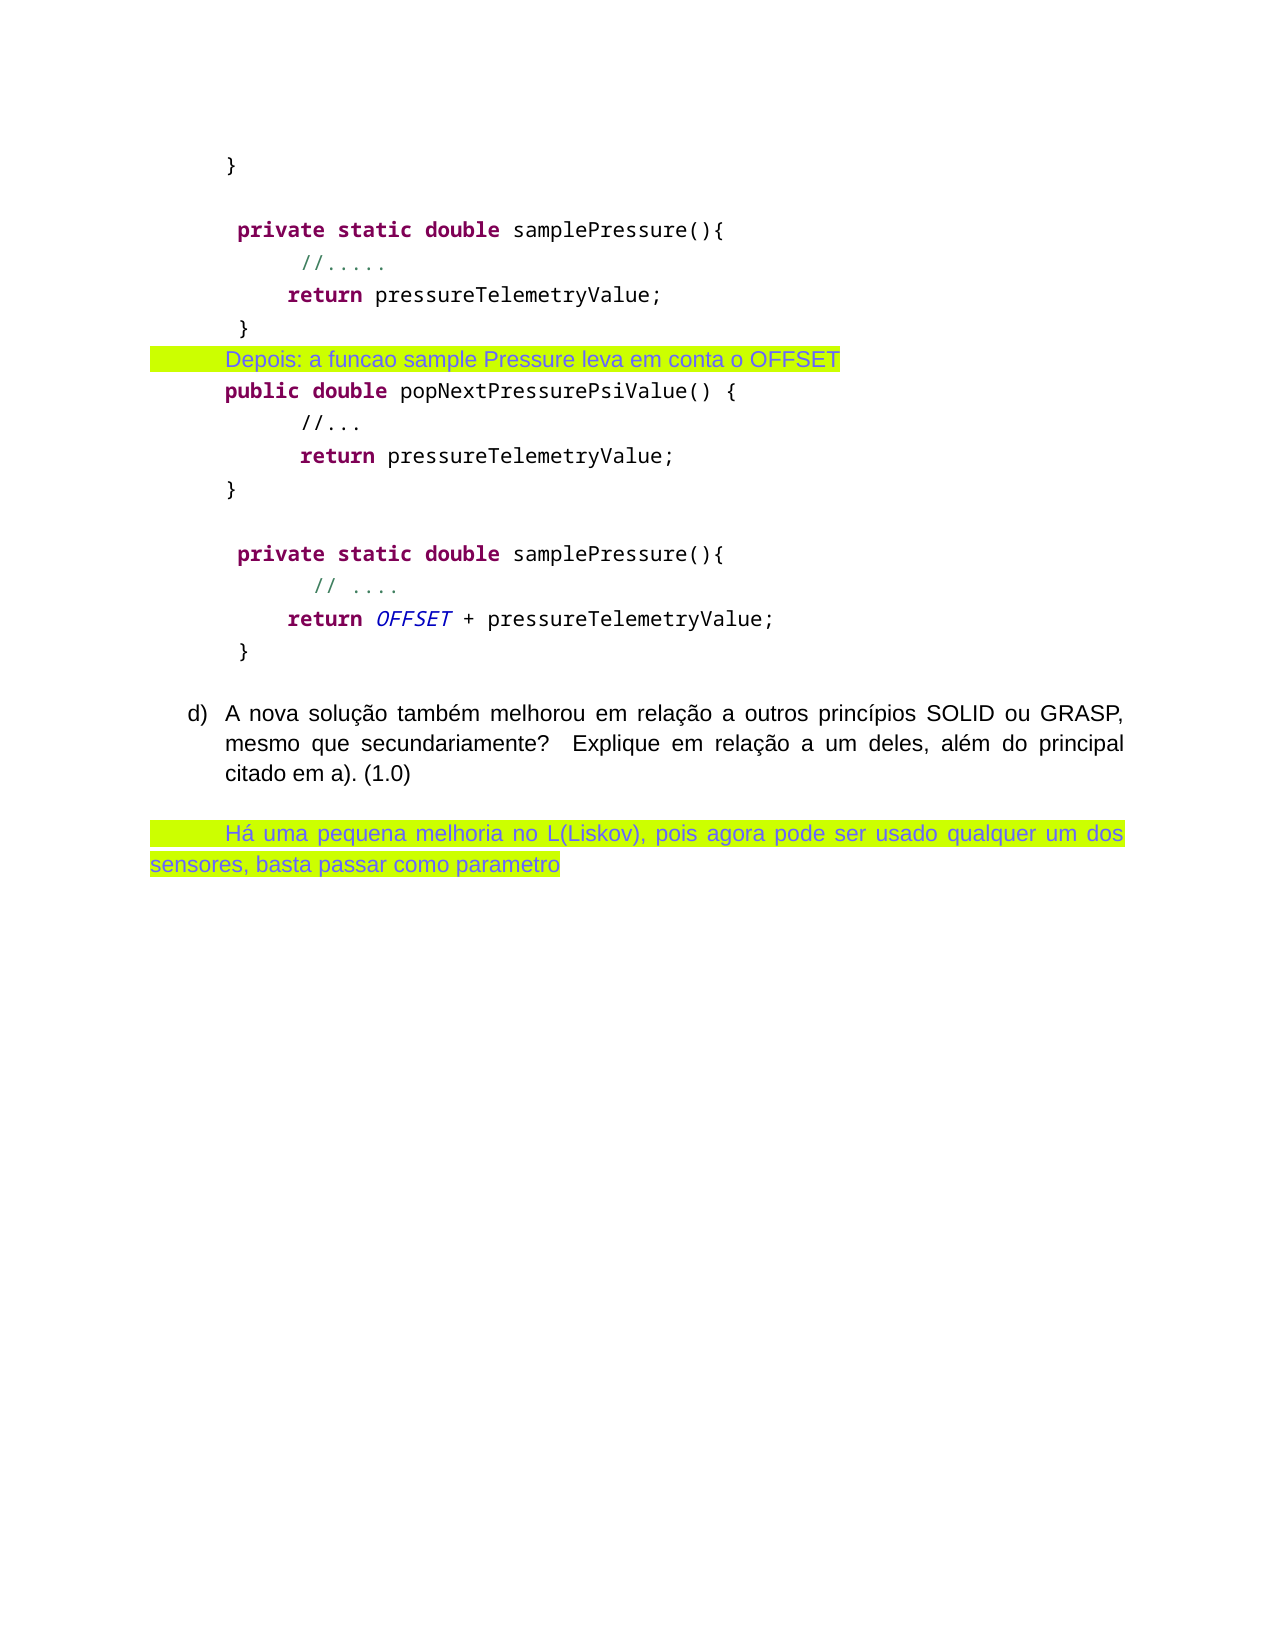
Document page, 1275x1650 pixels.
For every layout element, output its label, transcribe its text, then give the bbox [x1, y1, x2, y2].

list A nova solução também melhorou em relação a outros princípios SOLID ou GRASP, mesmo que secundariamente? Explique em relação a um deles, além do principal citado em a). (1.0) [187, 699, 1125, 786]
text //..... [150, 248, 1125, 276]
text } [150, 474, 1125, 502]
text } [150, 313, 1125, 341]
text //... [150, 408, 1125, 437]
text return OFFSET + pressureTelemetryValue; [150, 604, 1125, 632]
text private static double samplePressure(){ [150, 539, 1125, 567]
text public double popNextPressurePsiValue() { [150, 376, 1125, 404]
text } [150, 150, 1125, 178]
text Há uma pequena melhoria no L(Liskov), pois agora pode ser usado qualquer um dos sensores, basta passar como parametro [150, 820, 1125, 877]
text Depois: a funcao sample Pressure leva em conta o OFFSET [150, 346, 1125, 372]
text return pressureTelemetryValue; [150, 280, 1125, 309]
text // .... [150, 571, 1125, 600]
text } [150, 637, 1125, 665]
text return pressureTelemetryValue; [150, 441, 1125, 469]
text private static double samplePressure(){ [150, 215, 1125, 244]
